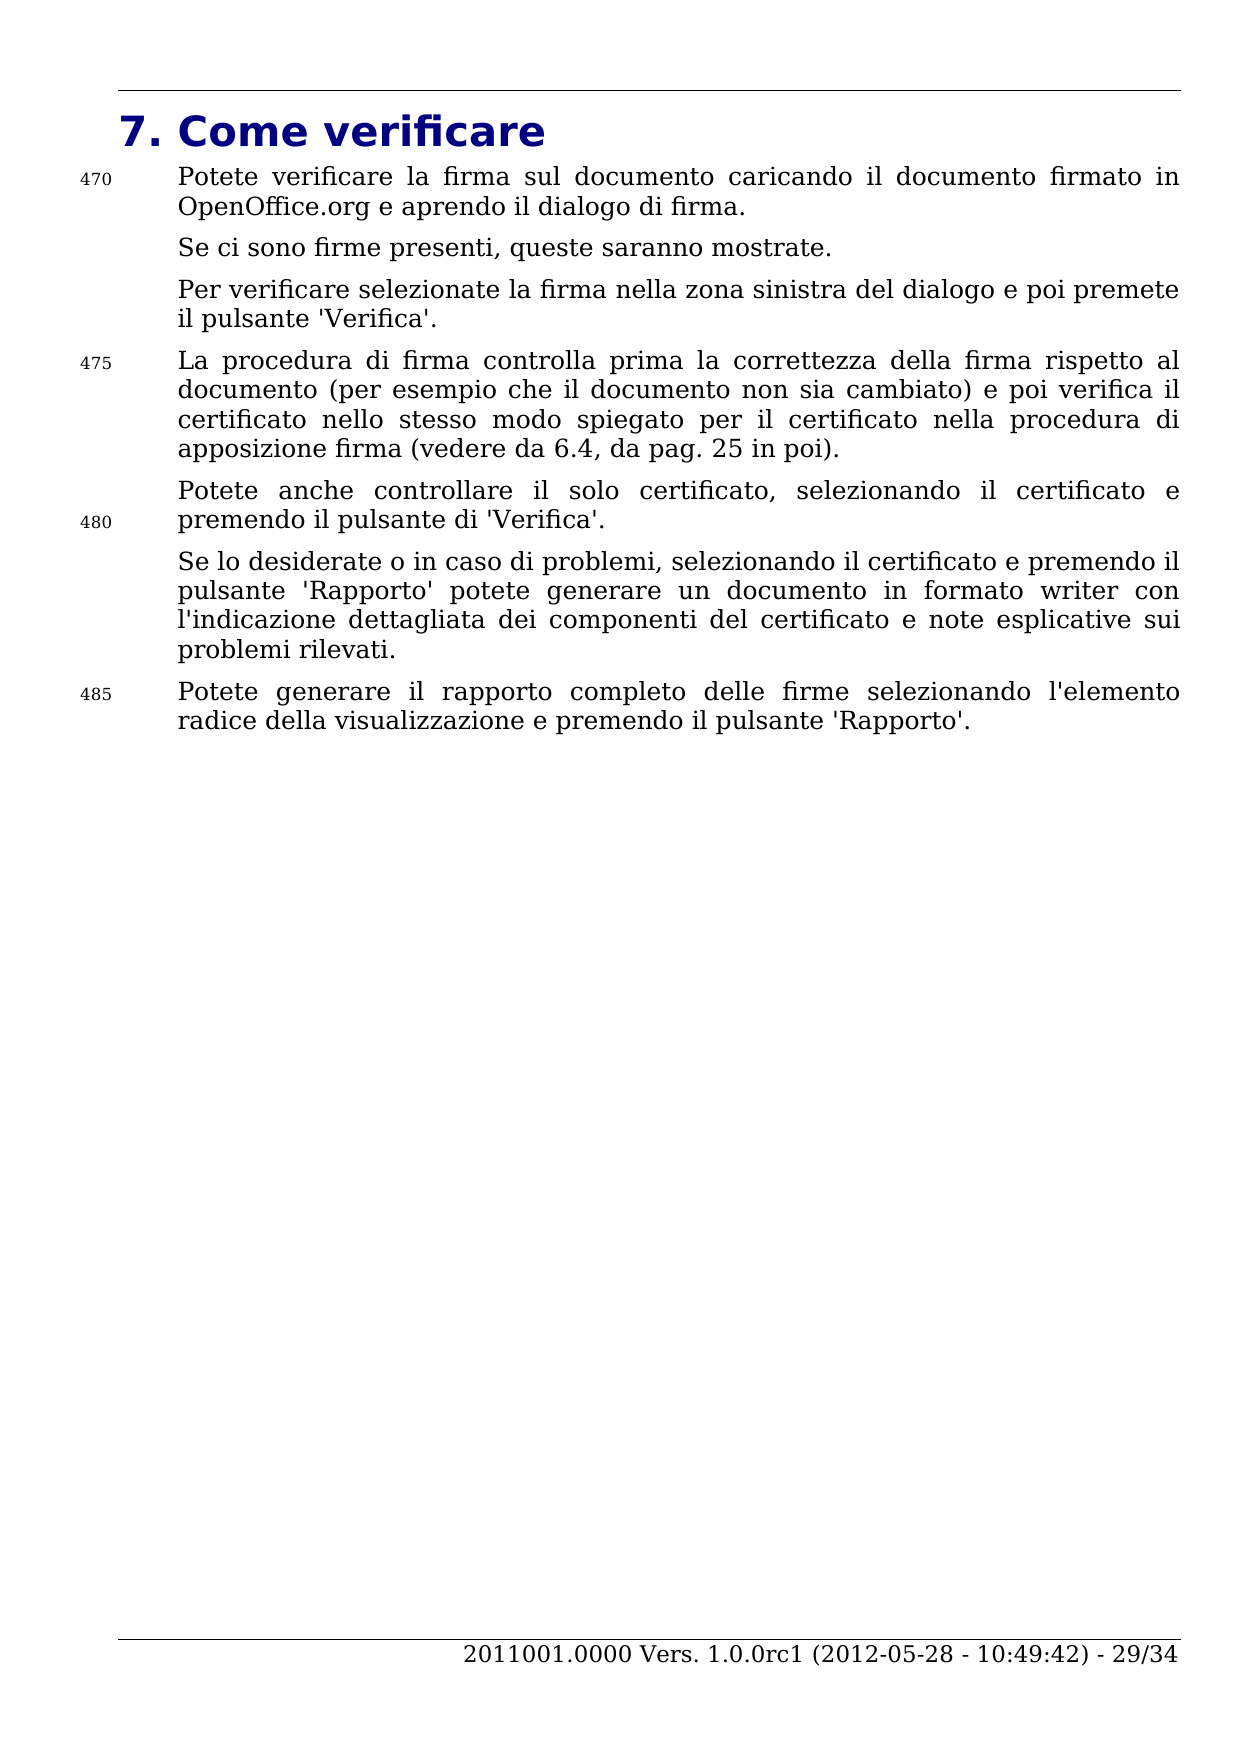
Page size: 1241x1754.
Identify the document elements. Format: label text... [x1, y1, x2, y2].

text Potete generare il rapporto completo delle firme selezionando l'elemento radice della visualizzazione e premendo il pulsante 'Rapporto'. [177, 677, 1181, 735]
text Se lo desiderate o in caso di problemi, selezionando il certificato e premendo il pulsante 'Rapporto' potete generare un documento in formato writer con l'indicazione dettagliata dei componenti del certificato e note esplicative sui problemi rilevati. [177, 547, 1181, 664]
text Per verificare selezionate la firma nella zona sinistra del dialogo e poi premete il pulsante 'Verifica'. [177, 275, 1181, 334]
text Potete verificare la firma sul documento caricando il documento firmato in OpenOffice.org e aprendo il dialogo di firma. [177, 163, 1181, 221]
text La procedura di firma controlla prima la correttezza della firma rispetto al documento (per esempio che il documento non sia cambiato) e poi verifica il certificato nello stesso modo spiegato per il certificato nella procedura di apposizione firma (vedere da Illustrazione 6.4, da pag. 25 in poi). [177, 346, 1181, 463]
text Potete anche controllare il solo certificato, selezionando il certificato e premendo il pulsante di 'Verifica'. [177, 476, 1181, 534]
subtitle Come verificare [118, 107, 1181, 156]
text Se ci sono firme presenti, queste saranno mostrate. [177, 234, 1181, 263]
